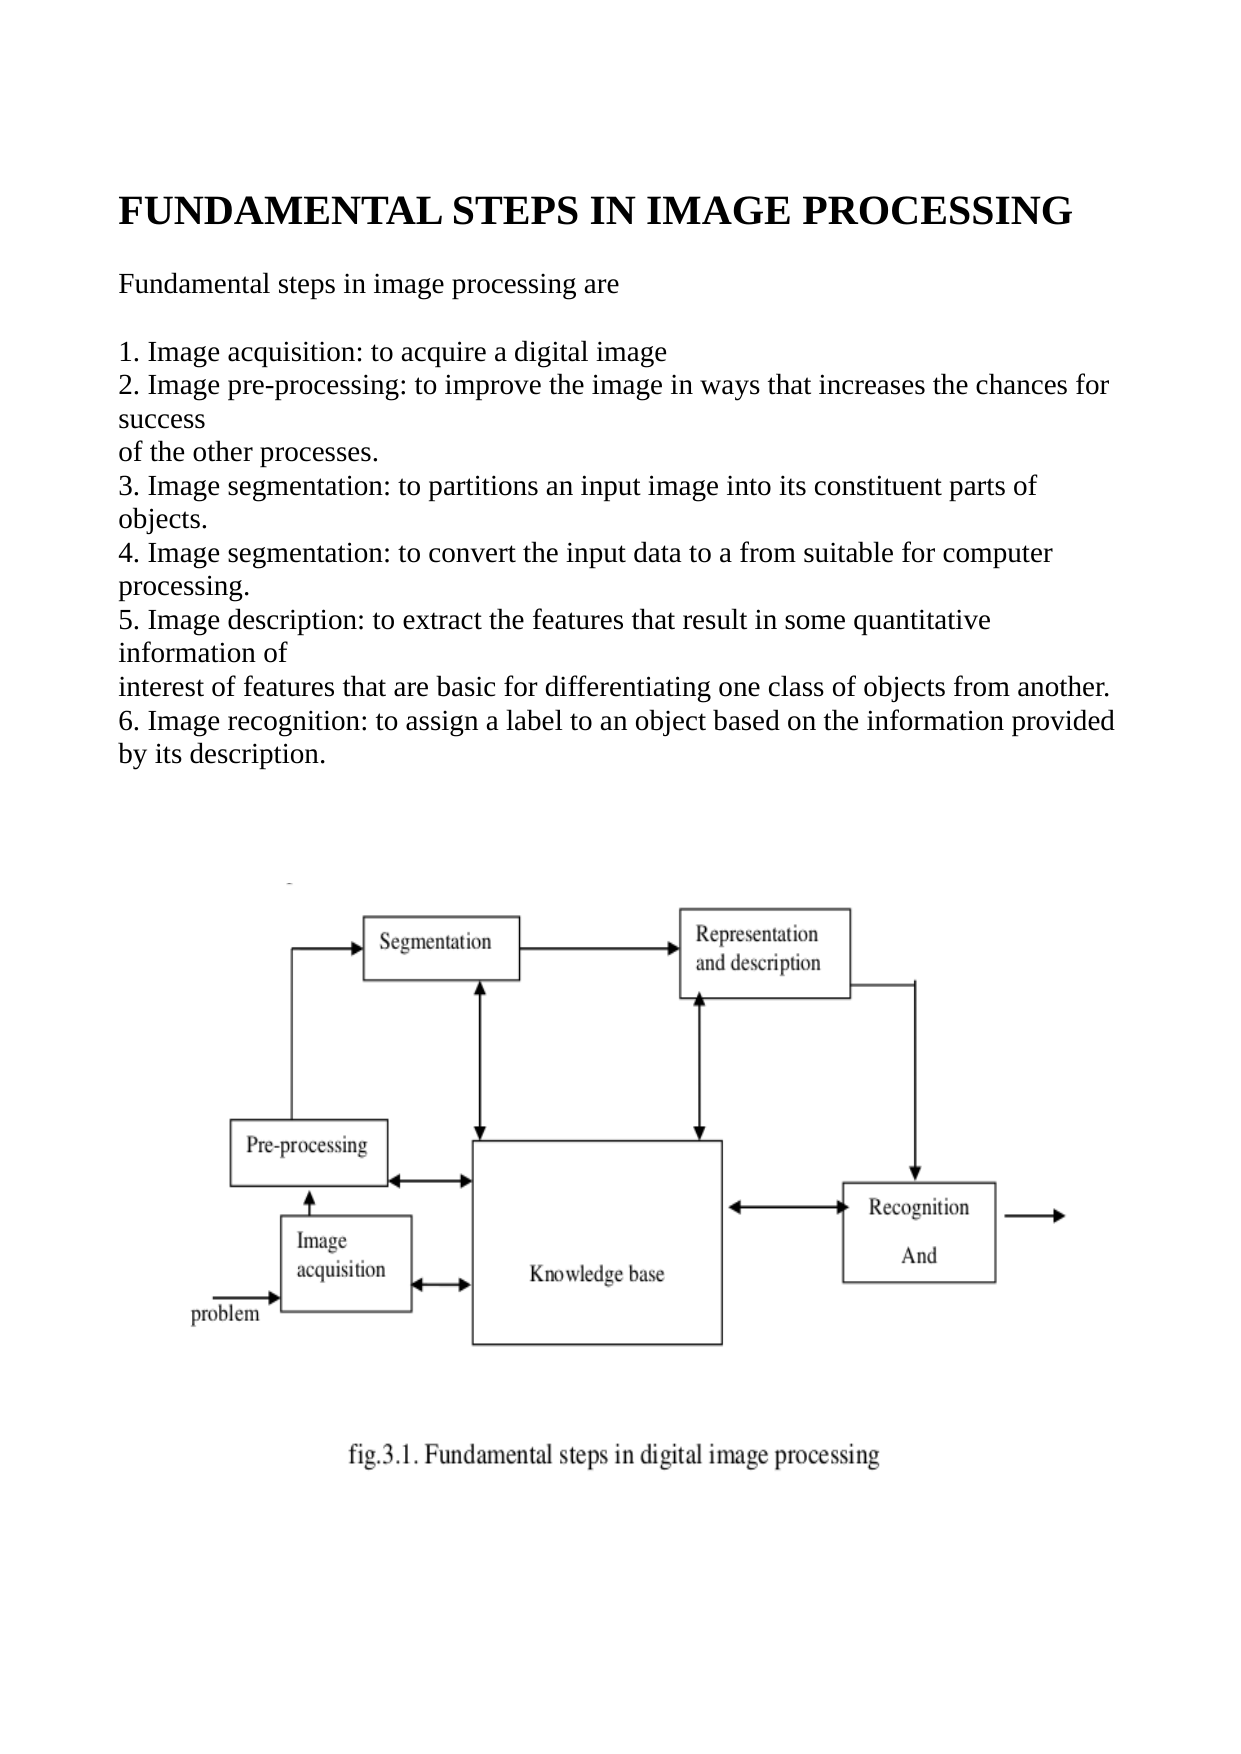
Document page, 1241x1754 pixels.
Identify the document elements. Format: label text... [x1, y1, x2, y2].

text FUNDAMENTAL STEPS IN IMAGE PROCESSING [118, 185, 1122, 233]
text of the other processes. [118, 434, 1122, 468]
text 2. Image pre-processing: to improve the image in ways that increases the chances for success [118, 367, 1122, 434]
text 3. Image segmentation: to partitions an input image into its constituent parts of objects. [118, 468, 1122, 535]
picture [137, 883, 1171, 1504]
text Fundamental steps in image processing are [118, 267, 1122, 300]
text 5. Image description: to extract the features that result in some quantitative information of [118, 602, 1122, 669]
text interest of features that are basic for differentiating one class of objects from another. [118, 669, 1122, 703]
text 6. Image recognition: to assign a label to an object based on the information provided by its description. [118, 703, 1122, 770]
text 1. Image acquisition: to acquire a digital image [118, 334, 1122, 367]
text 4. Image segmentation: to convert the input data to a from suitable for computer processing. [118, 535, 1122, 602]
